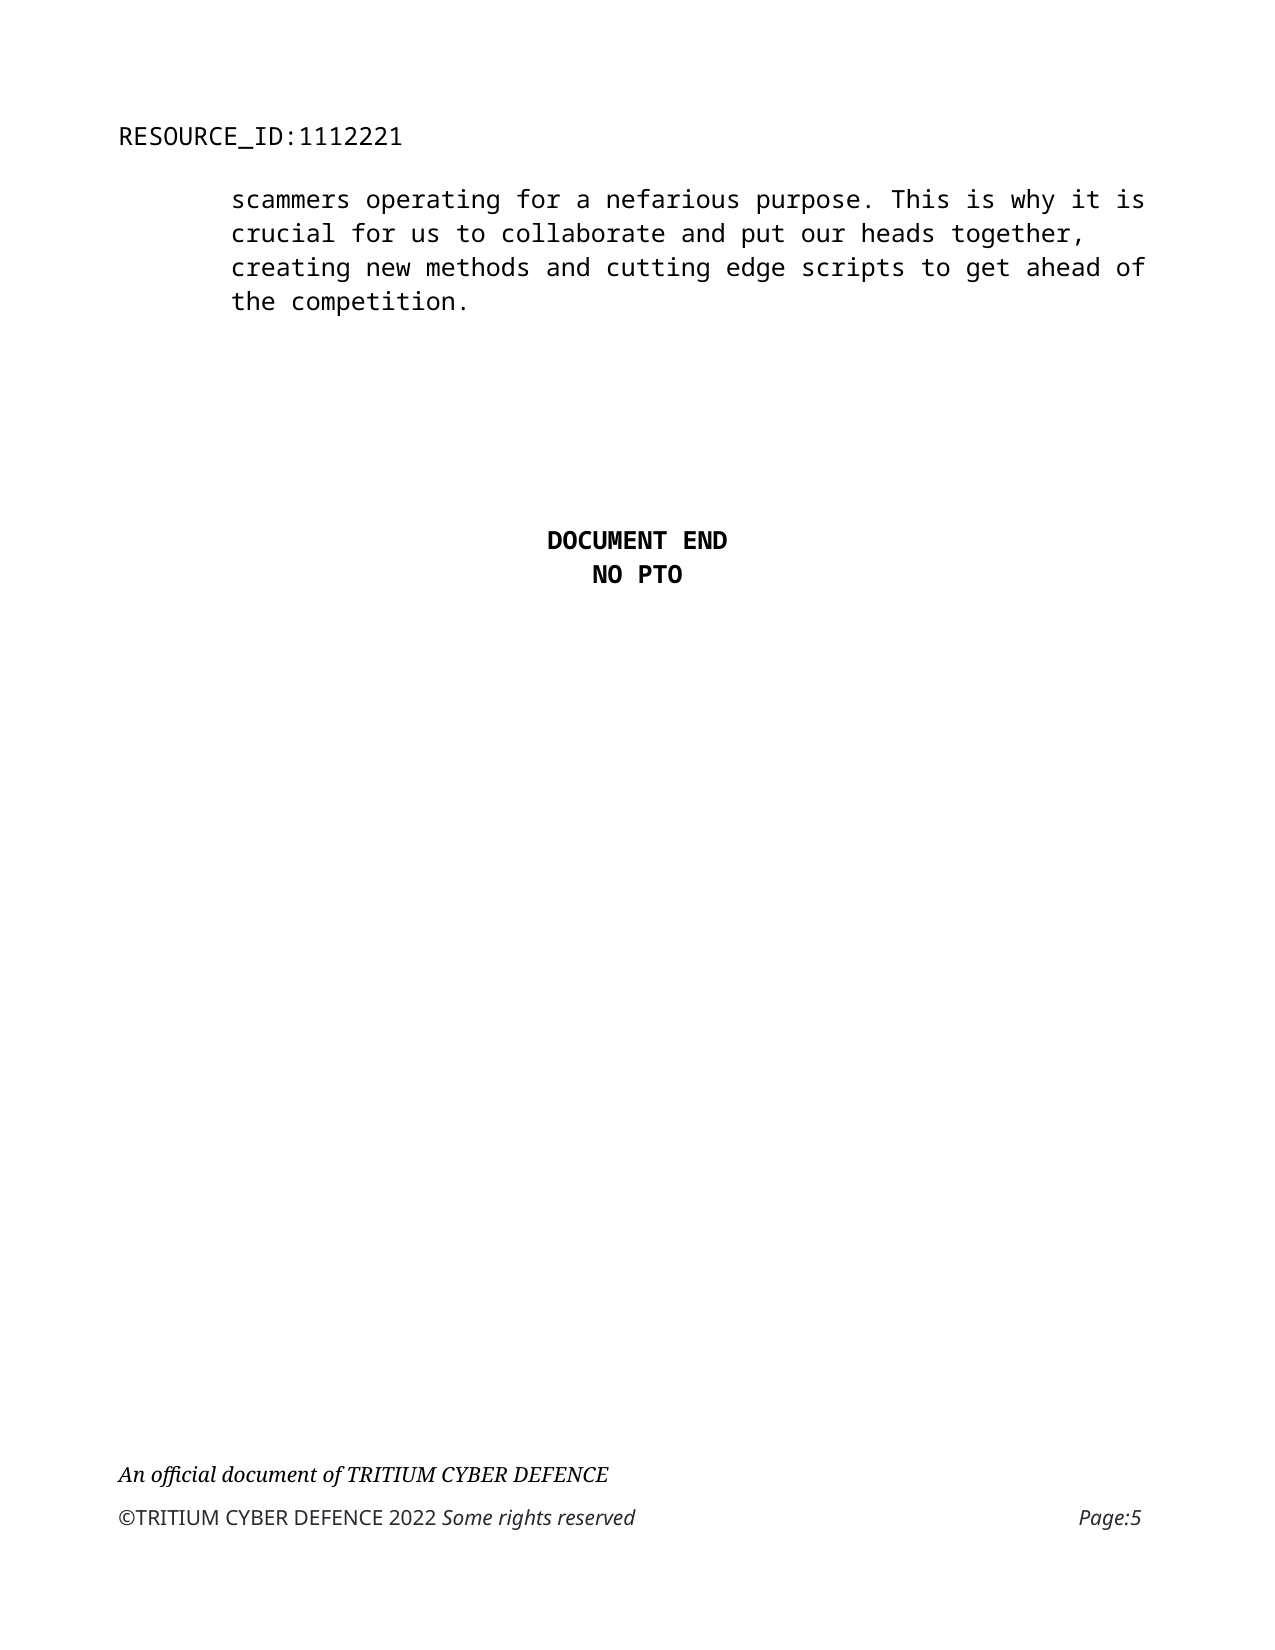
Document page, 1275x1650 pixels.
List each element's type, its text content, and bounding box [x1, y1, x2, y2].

list scammers operating for a nefarious purpose. This is why it is crucial for us to collaborate and put our heads together, creating new methods and cutting edge scripts to get ahead of the competition. [193, 182, 1157, 318]
text NO PTO [118, 556, 1157, 590]
text DOCUMENT END [118, 522, 1157, 556]
